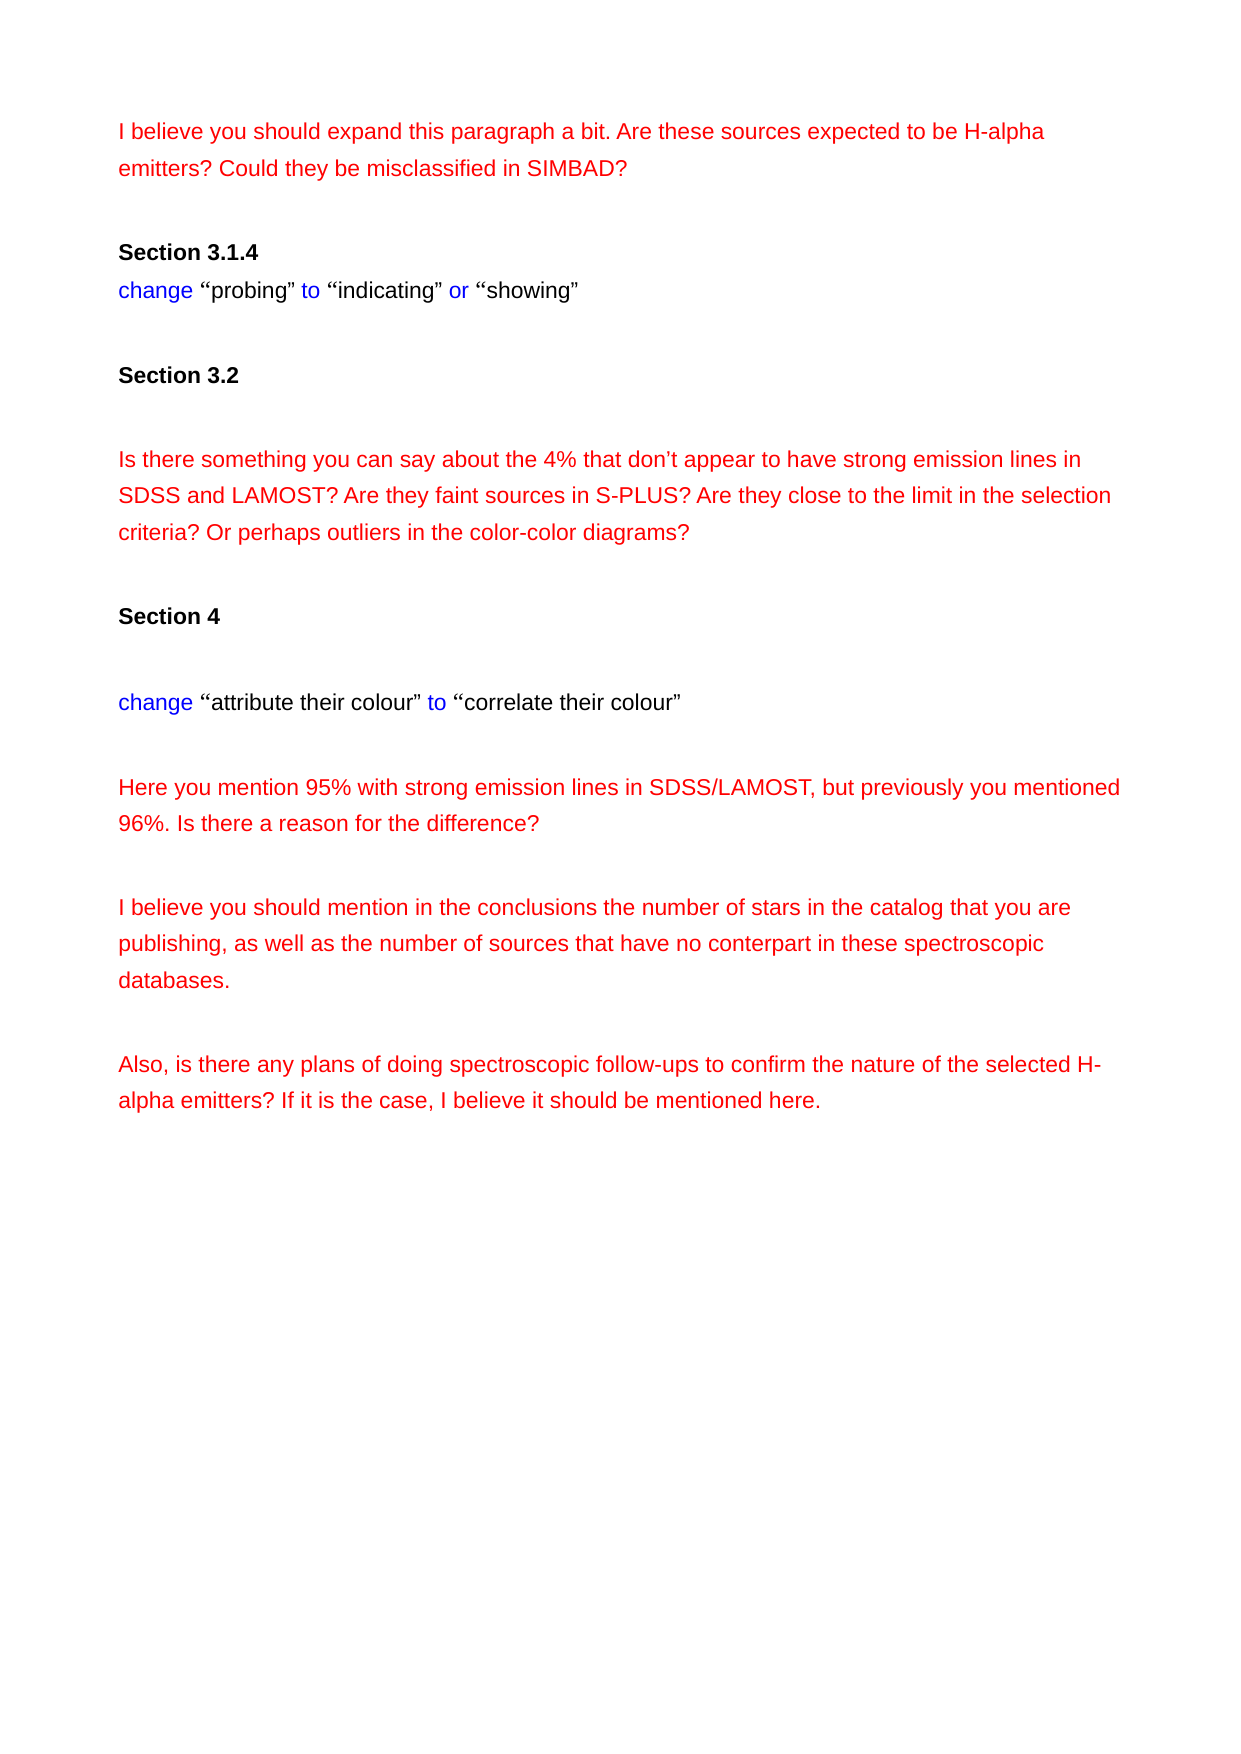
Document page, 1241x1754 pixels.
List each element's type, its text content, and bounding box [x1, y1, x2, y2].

text Also, is there any plans of doing spectroscopic follow-ups to confirm the nature of the selected H-alpha emitters? If it is the case, I believe it should be mentioned here. [118, 1051, 1122, 1113]
text change “probing” to “indicating” or “showing” [118, 275, 1122, 303]
text Section 4 [118, 603, 1122, 629]
text I believe you should expand this paragraph a bit. Are these sources expected to be H-alpha emitters? Could they be misclassified in SIMBAD? [118, 118, 1122, 181]
text change “attribute their colour” to “correlate their colour” [118, 687, 1122, 715]
text Is there something you can say about the 4% that don’t appear to have strong emission lines in SDSS and LAMOST? Are they faint sources in S-PLUS? Are they close to the limit in the selection criteria? Or perhaps outliers in the color-color diagrams? [118, 446, 1122, 545]
text Here you mention 95% with strong emission lines in SDSS/LAMOST, but previously you mentioned 96%. Is there a reason for the difference? [118, 774, 1122, 836]
text I believe you should mention in the conclusions the number of stars in the catalog that you are publishing, as well as the number of sources that have no conterpart in these spectroscopic databases. [118, 894, 1122, 993]
text Section 3.1.4 [118, 238, 1122, 265]
text Section 3.2 [118, 362, 1122, 388]
